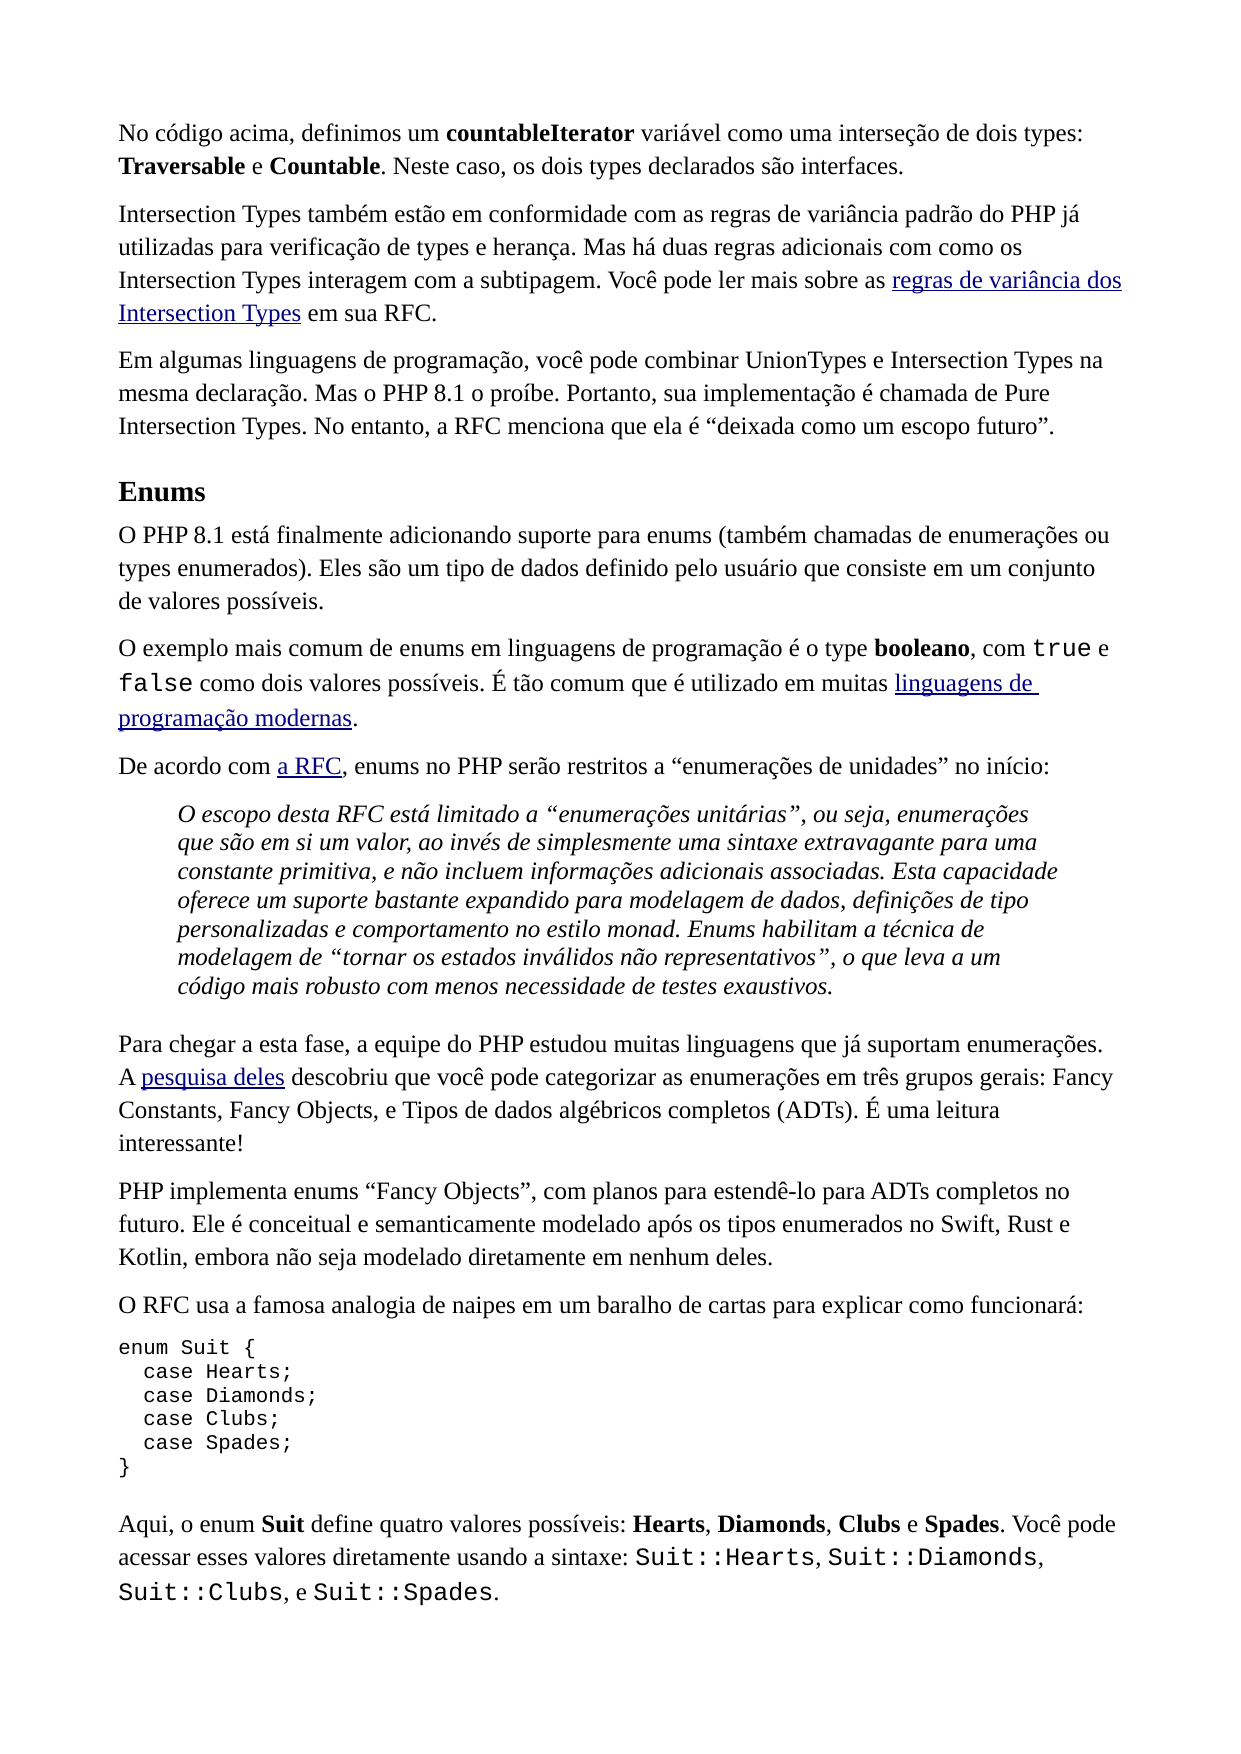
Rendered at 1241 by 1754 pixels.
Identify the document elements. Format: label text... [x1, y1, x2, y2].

text Para chegar a esta fase, a equipe do PHP estudou muitas linguagens que já suportam enumerações. A pesquisa deles descobriu que você pode categorizar as enumerações em três grupos gerais: Fancy Constants, Fancy Objects, e Tipos de dados algébricos completos (ADTs). É uma leitura interessante! [118, 1029, 1122, 1157]
text case Diamonds; [118, 1385, 1122, 1408]
text O escopo desta RFC está limitado a “enumerações unitárias”, ou seja, enumerações que são em si um valor, ao invés de simplesmente uma sintaxe extravagante para uma constante primitiva, e não incluem informações adicionais associadas. Esta capacidade oferece um suporte bastante expandido para modelagem de dados, definições de tipo personalizadas e comportamento no estilo monad. Enums habilitam a técnica de modelagem de “tornar os estados inválidos não representativos”, o que leva a um código mais robusto com menos necessidade de testes exaustivos. [177, 799, 1063, 1000]
text O exemplo mais comum de enums em linguagens de programação é o type booleano, com true e false como dois valores possíveis. É tão comum que é utilizado em muitas linguagens de programação modernas. [118, 633, 1122, 732]
text case Spades; [118, 1432, 1122, 1456]
text } [118, 1456, 1122, 1479]
text Aqui, o enum Suit define quatro valores possíveis: Hearts, Diamonds, Clubs e Spades. Você pode acessar esses valores diretamente usando a sintaxe: Suit::Hearts, Suit::Diamonds, Suit::Clubs, e Suit::Spades. [118, 1509, 1122, 1608]
text No código acima, definimos um countableIterator variável como uma interseção de dois types: Traversable e Countable. Neste caso, os dois types declarados são interfaces. [118, 118, 1122, 180]
text O RFC usa a famosa analogia de naipes em um baralho de cartas para explicar como funcionará: [118, 1290, 1122, 1318]
subtitle Enums [118, 474, 1122, 507]
text case Hearts; [118, 1361, 1122, 1385]
text Intersection Types também estão em conformidade com as regras de variância padrão do PHP já utilizadas para verificação de types e herança. Mas há duas regras adicionais com como os Intersection Types interagem com a subtipagem. Você pode ler mais sobre as regras de variância dos Intersection Types em sua RFC. [118, 199, 1122, 327]
text Em algumas linguagens de programação, você pode combinar UnionTypes e Intersection Types na mesma declaração. Mas o PHP 8.1 o proíbe. Portanto, sua implementação é chamada de Pure Intersection Types. No entanto, a RFC menciona que ela é “deixada como um escopo futuro”. [118, 345, 1122, 440]
text enum Suit { [118, 1337, 1122, 1361]
text case Clubs; [118, 1408, 1122, 1432]
text De acordo com a RFC, enums no PHP serão restritos a “enumerações de unidades” no início: [118, 751, 1122, 780]
text PHP implementa enums “Fancy Objects”, com planos para estendê-lo para ADTs completos no futuro. Ele é conceitual e semanticamente modelado após os tipos enumerados no Swift, Rust e Kotlin, embora não seja modelado diretamente em nenhum deles. [118, 1176, 1122, 1271]
text O PHP 8.1 está finalmente adicionando suporte para enums (também chamadas de enumerações ou types enumerados). Eles são um tipo de dados definido pelo usuário que consiste em um conjunto de valores possíveis. [118, 520, 1122, 614]
